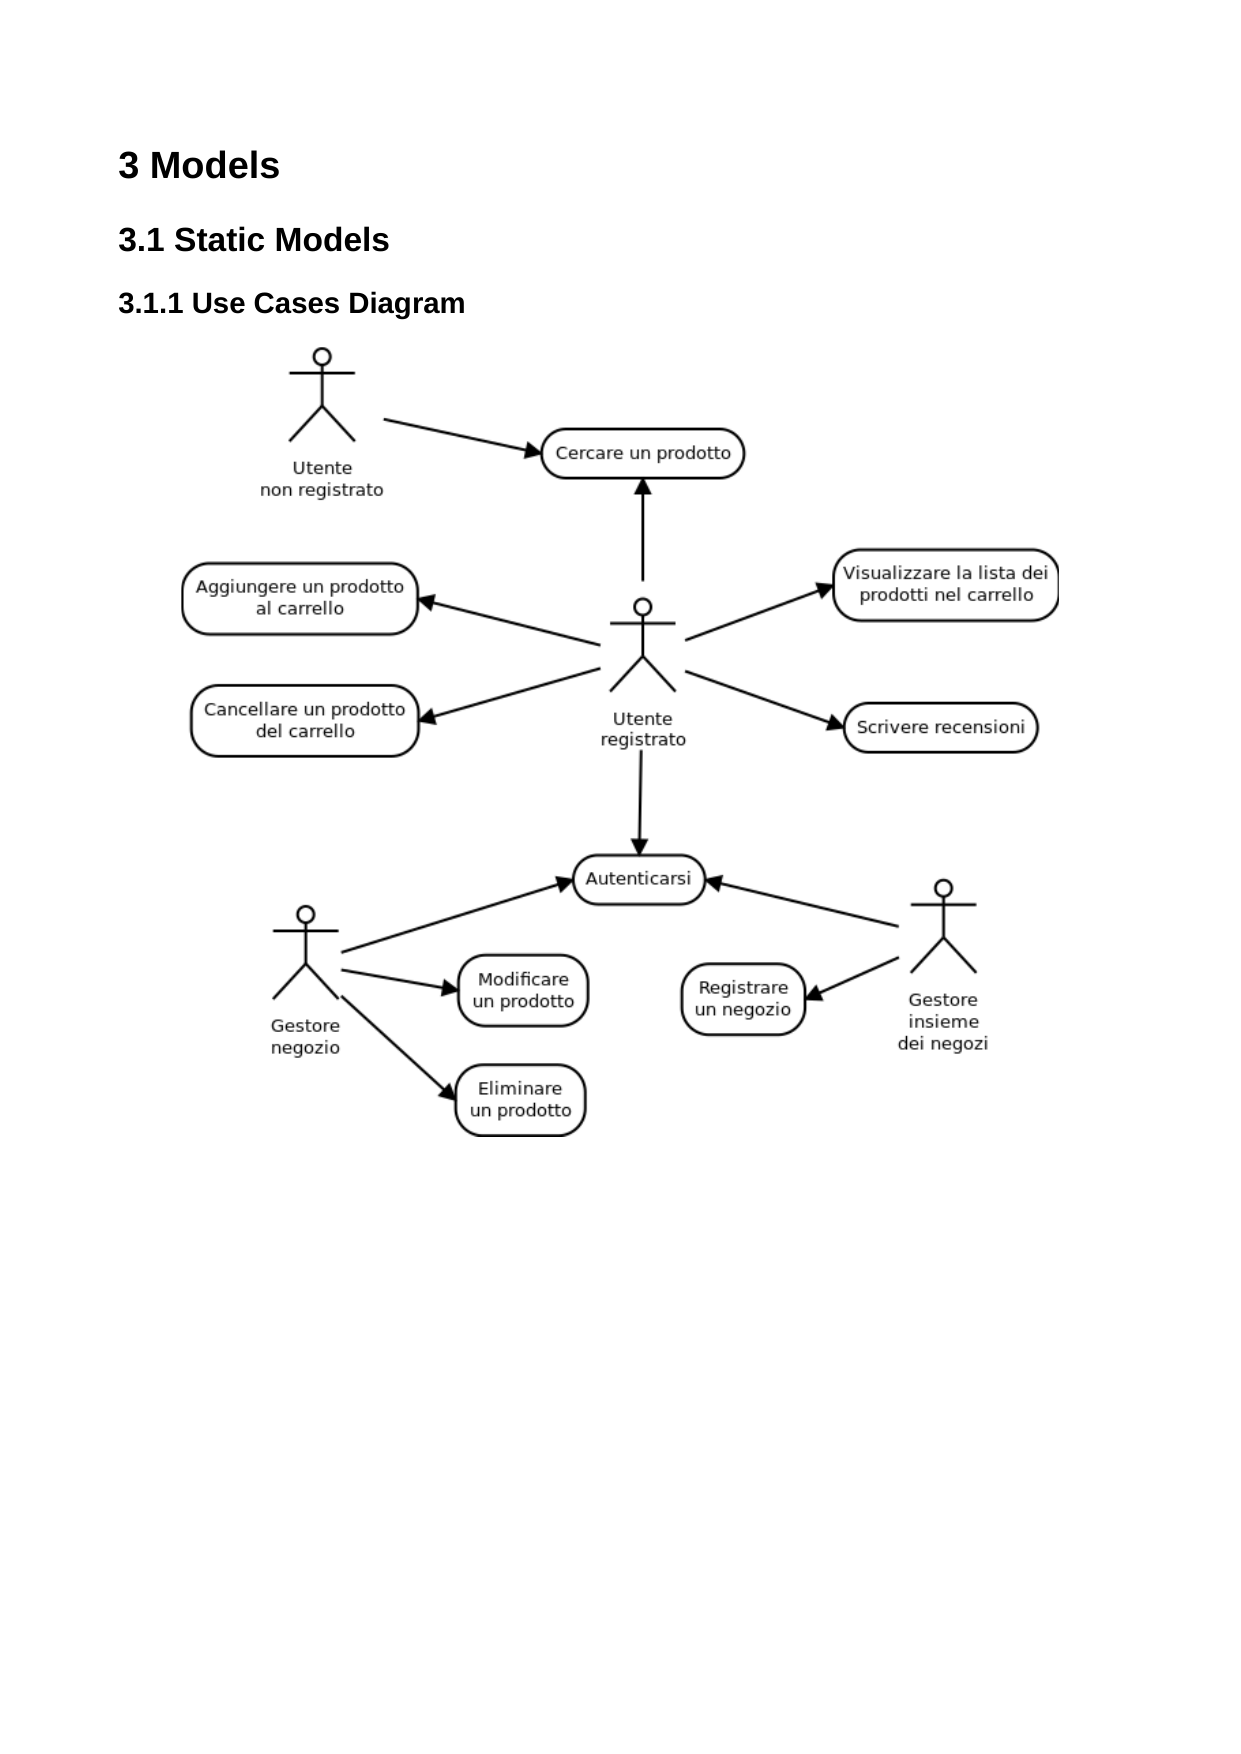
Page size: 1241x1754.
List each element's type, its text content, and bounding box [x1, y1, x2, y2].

subtitle 3.1.1 Use Cases Diagram [118, 286, 1122, 319]
subtitle 3 Models [118, 143, 1122, 187]
picture [181, 332, 1059, 1137]
subtitle 3.1 Static Models [118, 220, 1122, 259]
